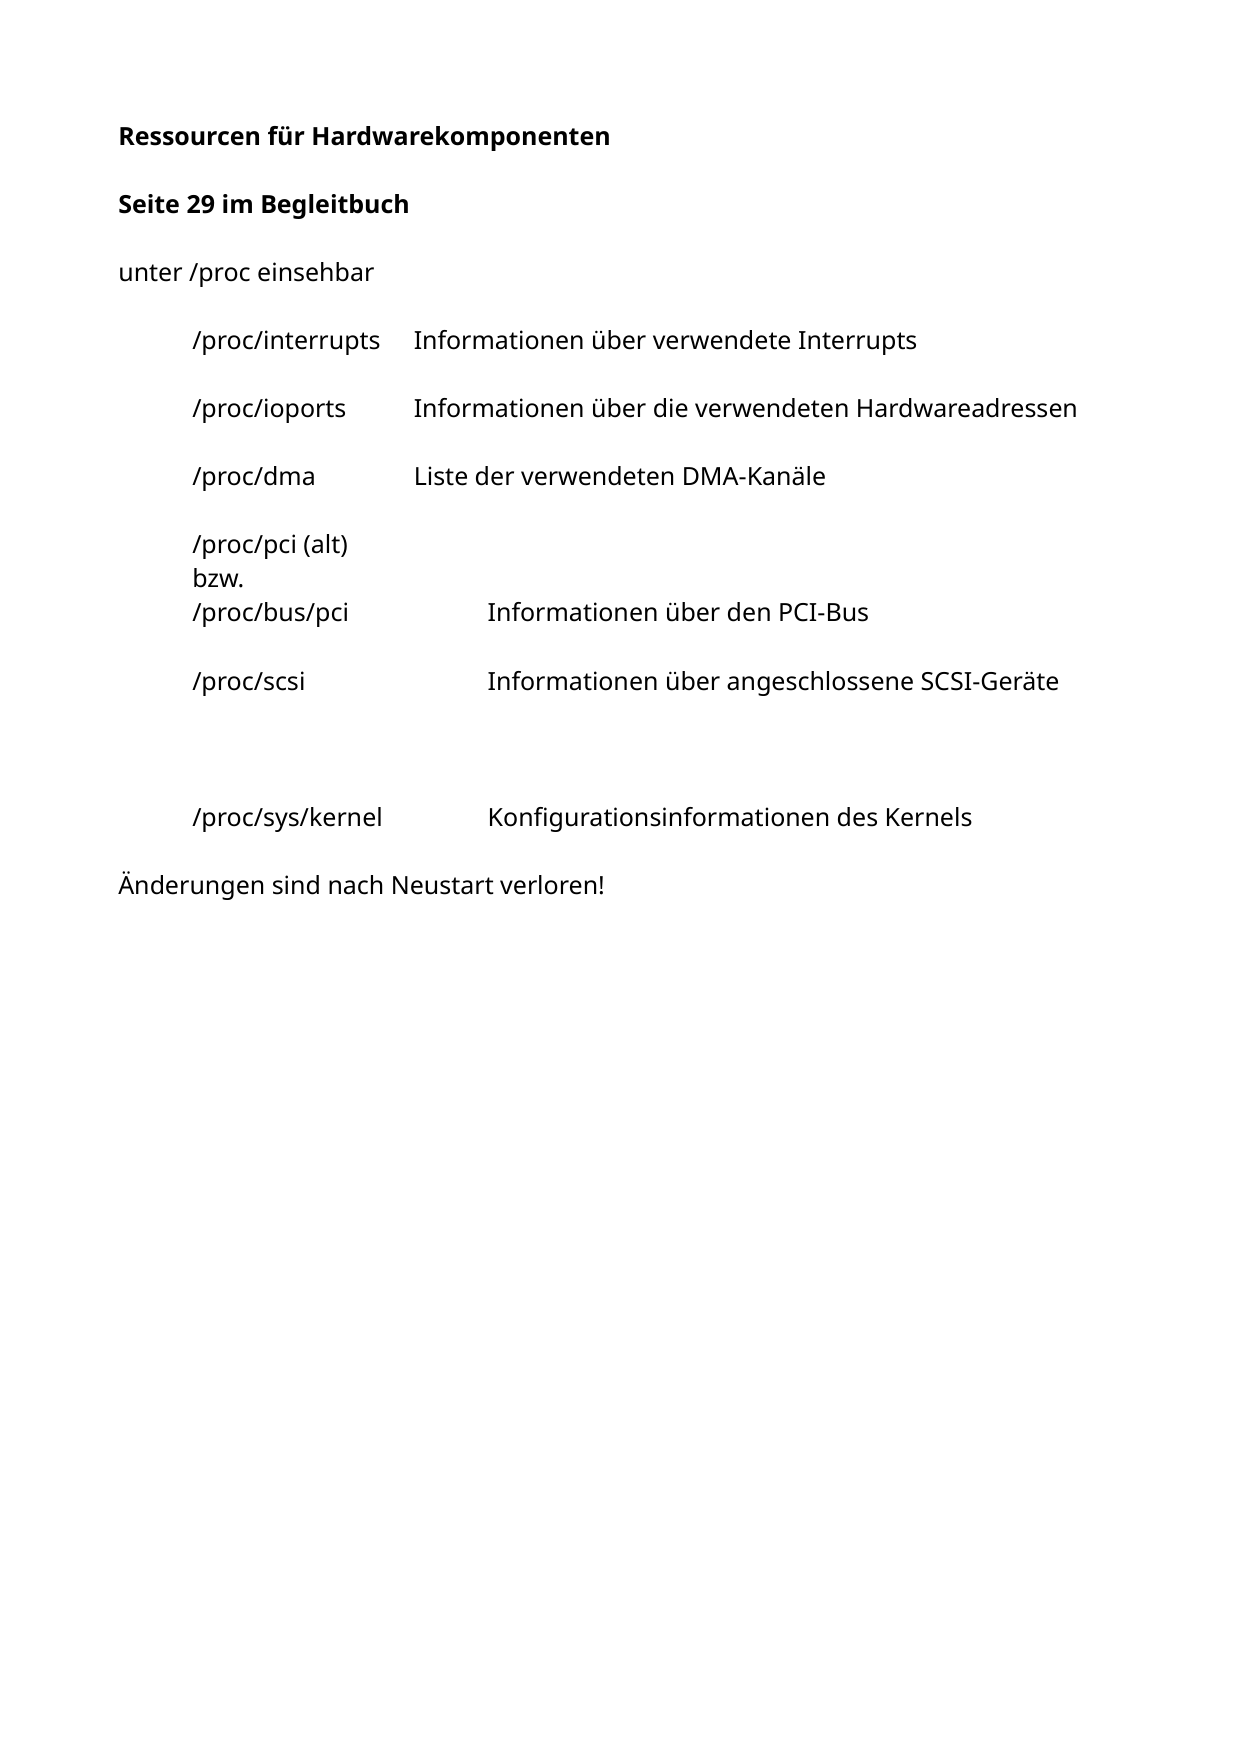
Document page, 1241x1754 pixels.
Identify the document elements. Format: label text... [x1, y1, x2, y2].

text Ressourcen für Hardwarekomponenten Seite 29 im Begleitbuch unter /proc einsehbar /proc/interrupts Informationen über verwendete Interrupts /proc/ioports Informationen über die verwendeten Hardwareadressen /proc/dma Liste der verwendeten DMA-Kanäle /proc/pci (alt) bzw. /proc/bus/pci Informationen über den PCI-Bus /proc/scsi Informationen über angeschlossene SCSI-Geräte /proc/sys/kernel Konfigurationsinformationen des Kernels [118, 118, 1122, 833]
text Änderungen sind nach Neustart verloren! [118, 867, 1122, 964]
